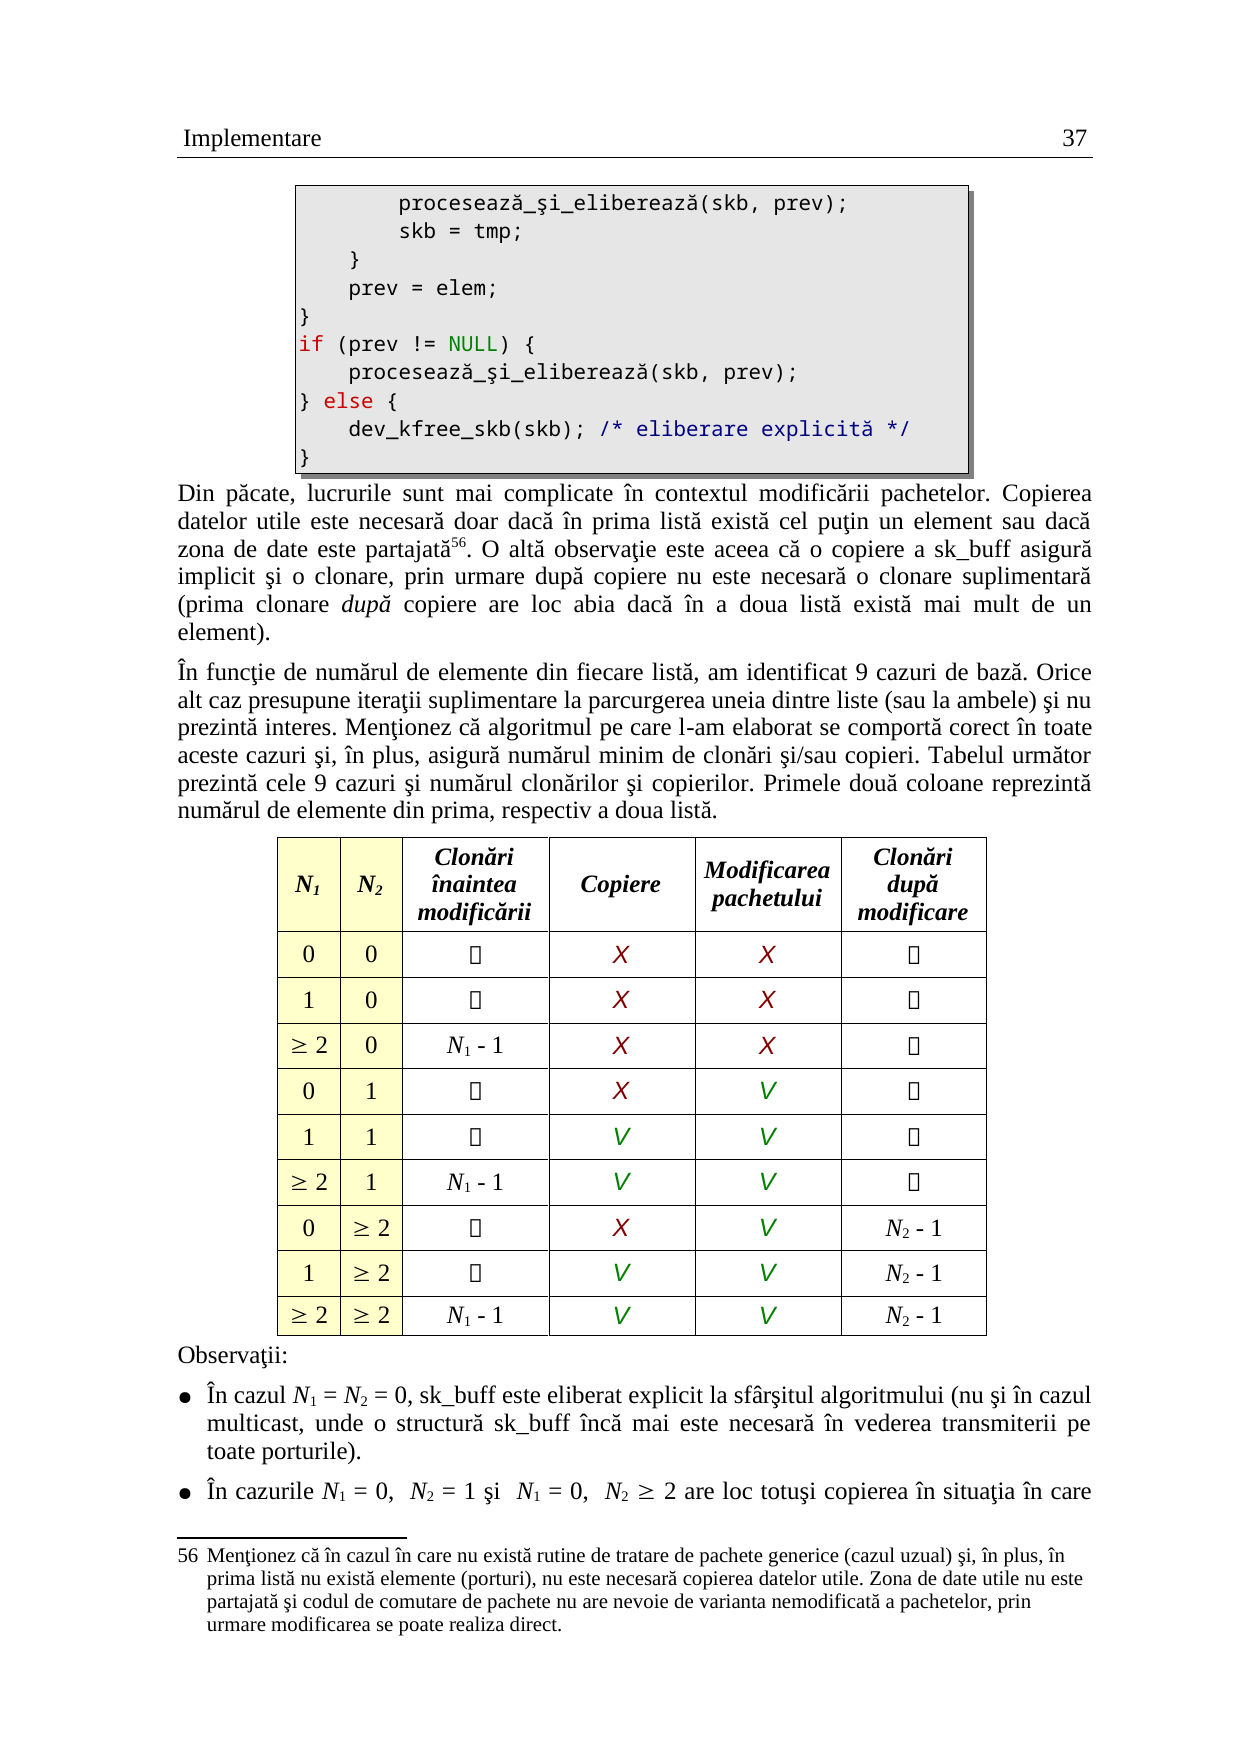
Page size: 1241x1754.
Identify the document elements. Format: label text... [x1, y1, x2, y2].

table_cell V [550, 1115, 695, 1159]
table_cell 1 [278, 978, 340, 1023]
table_cell V [696, 1206, 841, 1250]
text prev = elem; [296, 270, 968, 298]
text Din păcate, lucrurile sunt mai complicate în contextul modificării pachetelor. Copierea datelor utile este necesară doar dacă în prima listă există cel puţin un element sau dacă zona de date este partajată. O altă observaţie este aceea că o copiere a sk_buff asigură implicit şi o clonare, prin urmare după copiere nu este necesară o clonare suplimentară (prima clonare după copiere are loc abia dacă în a doua listă există mai mult de un element). [177, 479, 1093, 646]
table_cell  [842, 1115, 986, 1159]
table_cell  [842, 932, 986, 977]
table_cell N1 - 1 [403, 1024, 548, 1068]
text Menţionez că în cazul în care nu există rutine de tratare de pachete generice (cazul uzual) şi, în plus, în prima listă nu există elemente (porturi), nu este necesară copierea datelor utile. Zona de date utile nu este partajată şi codul de comutare de pachete nu are nevoie de varianta nemodificată a pachetelor, prin urmare modificarea se poate realiza direct. [177, 1544, 1093, 1636]
table_cell 0 [278, 1069, 340, 1114]
table_cell  2 [341, 1297, 402, 1335]
text dev_kfree_skb(skb); /* eliberare explicită */ [296, 411, 968, 439]
table_cell  2 [278, 1160, 340, 1205]
table_cell N2 - 1 [842, 1206, 986, 1250]
table_cell X [550, 978, 695, 1023]
table_cell  [403, 1115, 548, 1159]
table_cell  [842, 978, 986, 1023]
table_cell X [696, 978, 841, 1023]
list În cazul N1 = N2 = 0, sk_buff este eliberat explicit la sfârşitul algoritmului (nu şi în cazul multicast, unde o structură sk_buff încă mai este necesară în vederea transmiterii pe toate porturile). [177, 1382, 1093, 1465]
table_cell N2 - 1 [842, 1251, 986, 1296]
table_cell 0 [341, 978, 402, 1023]
table_cell V [696, 1115, 841, 1159]
table_cell N2 - 1 [842, 1297, 986, 1335]
text } else { [296, 383, 968, 411]
text Observaţii: [177, 1341, 1093, 1369]
text if (prev != NULL) { [296, 326, 968, 354]
table_cell X [696, 932, 841, 977]
table_cell N1 - 1 [403, 1160, 548, 1205]
table_cell  2 [278, 1297, 340, 1335]
table_cell  [403, 932, 548, 977]
table_cell  2 [341, 1251, 402, 1296]
table_cell 0 [278, 1206, 340, 1250]
table_header N2 [341, 838, 402, 931]
table_cell 0 [341, 1024, 402, 1068]
table_header N1 [278, 838, 340, 931]
table_cell X [550, 932, 695, 977]
table_cell X [550, 1069, 695, 1114]
table_cell  [842, 1160, 986, 1205]
table_cell V [550, 1297, 695, 1335]
table_cell V [696, 1069, 841, 1114]
table_cell V [696, 1297, 841, 1335]
table_cell X [550, 1206, 695, 1250]
table_cell  2 [278, 1024, 340, 1068]
text } [296, 439, 968, 473]
table_cell 0 [341, 932, 402, 977]
table_cell 0 [278, 932, 340, 977]
table_cell 1 [341, 1115, 402, 1159]
table_cell  [403, 978, 548, 1023]
table_cell X [550, 1024, 695, 1068]
table_header Clonări înaintea modificării [403, 838, 548, 931]
text } [296, 242, 968, 270]
table_cell 1 [278, 1115, 340, 1159]
table_header Clonări după modificare [842, 838, 986, 931]
table_cell  [403, 1206, 548, 1250]
table_cell  [403, 1251, 548, 1296]
table_header Modificarea pachetului [696, 838, 841, 931]
table_cell N1 - 1 [403, 1297, 548, 1335]
table_header Copiere [550, 838, 695, 931]
text } [296, 298, 968, 326]
text În funcţie de numărul de elemente din fiecare listă, am identificat 9 cazuri de bază. Orice alt caz presupune iteraţii suplimentare la parcurgerea uneia dintre liste (sau la ambele) şi nu prezintă interes. Menţionez că algoritmul pe care l‑am elaborat se comportă corect în toate aceste cazuri şi, în plus, asigură numărul minim de clonări şi/sau copieri. Tabelul următor prezintă cele 9 cazuri şi numărul clonărilor şi copierilor. Primele două coloane reprezintă numărul de elemente din prima, respectiv a doua listă. [177, 658, 1093, 824]
table_cell  [842, 1024, 986, 1068]
table_cell  [403, 1069, 548, 1114]
list În cazurile N1 = 0, N2 = 1 şi N1 = 0, N2  2 are loc totuşi copierea în situaţia în care [177, 1477, 1093, 1505]
table_cell  2 [341, 1206, 402, 1250]
table_cell V [550, 1251, 695, 1296]
table_cell V [696, 1251, 841, 1296]
table_cell X [696, 1024, 841, 1068]
text procesează_şi_eliberează(skb, prev); [296, 186, 968, 213]
table_cell V [696, 1160, 841, 1205]
text skb = tmp; [296, 213, 968, 242]
text procesează_şi_eliberează(skb, prev); [296, 354, 968, 383]
table_cell 1 [341, 1069, 402, 1114]
table_cell V [550, 1160, 695, 1205]
table_cell  [842, 1069, 986, 1114]
table_cell 1 [278, 1251, 340, 1296]
table_cell 1 [341, 1160, 402, 1205]
